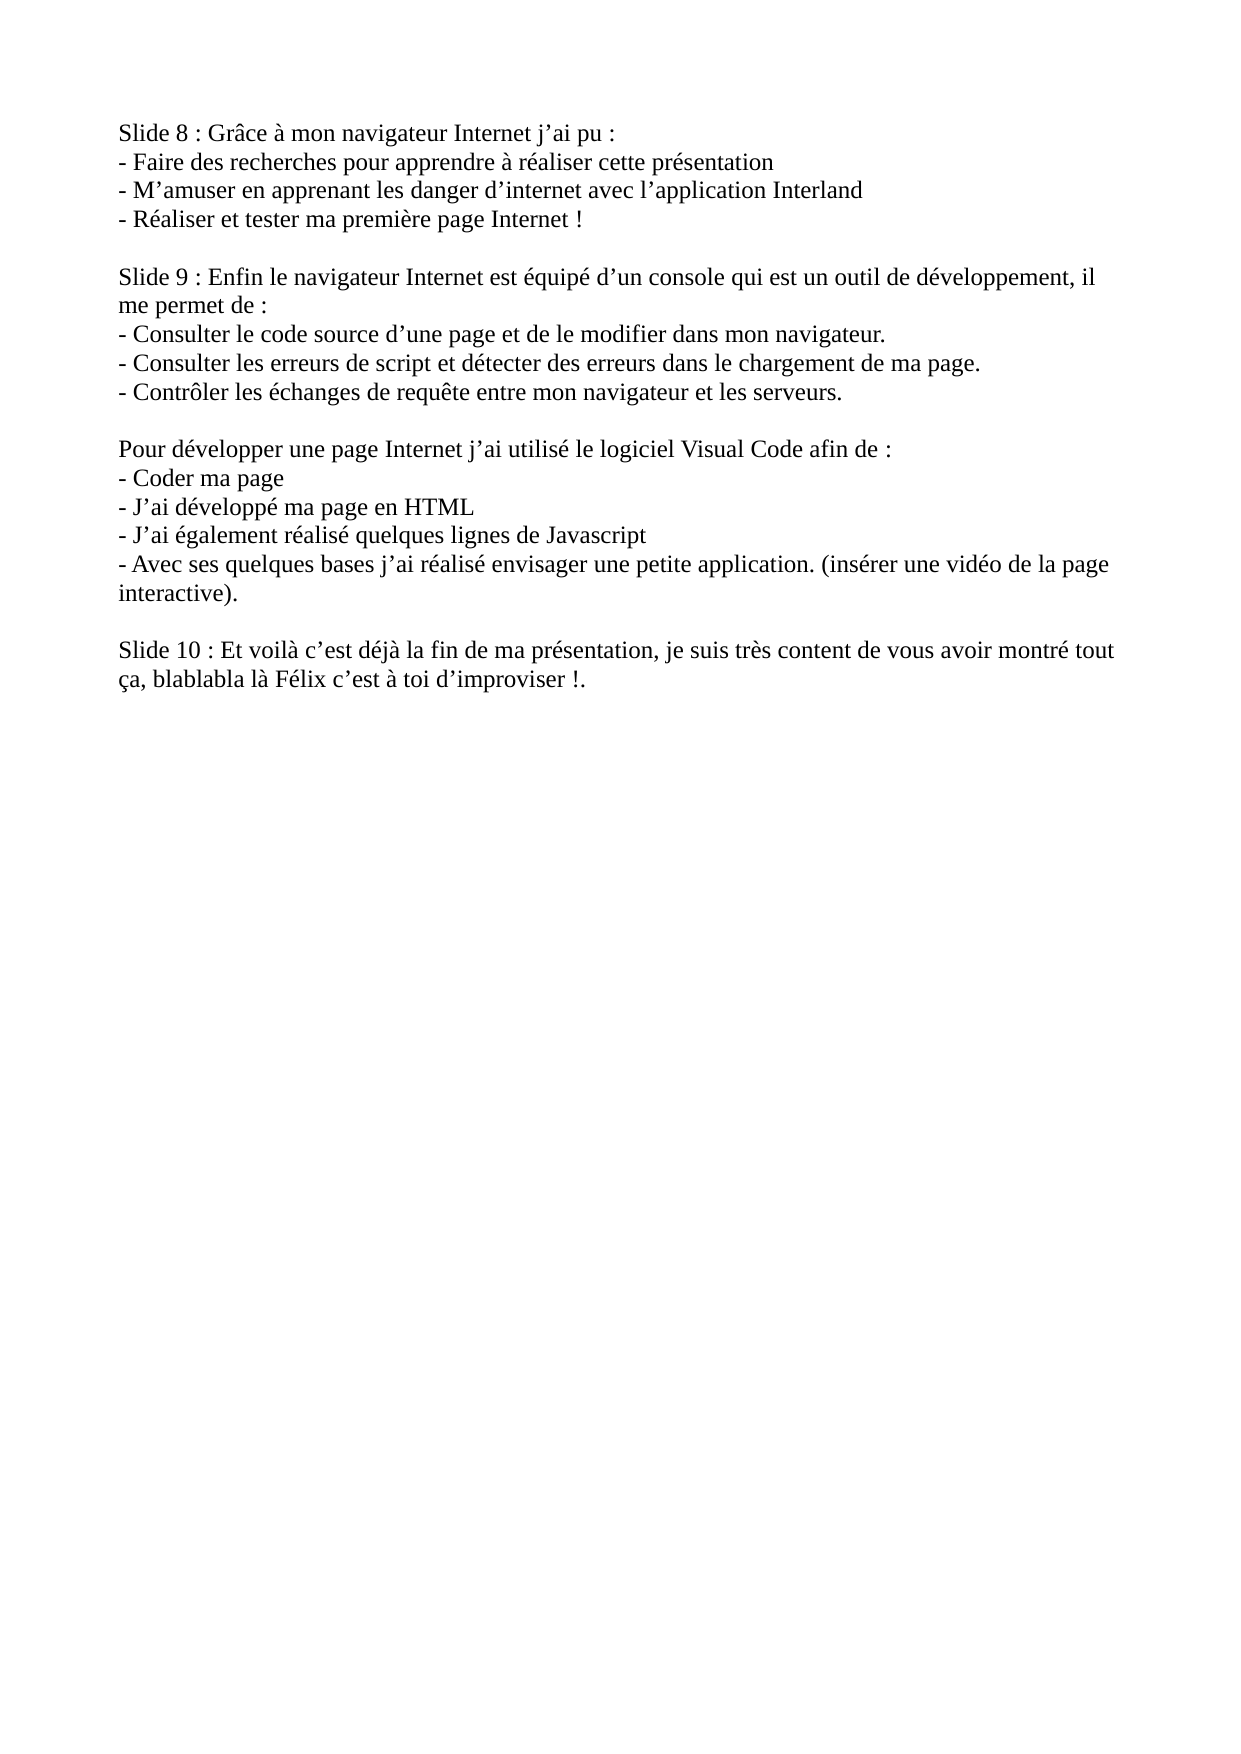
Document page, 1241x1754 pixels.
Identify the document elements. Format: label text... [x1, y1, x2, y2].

text Pour développer une page Internet j’ai utilisé le logiciel Visual Code afin de : [118, 434, 1122, 463]
text - Contrôler les échanges de requête entre mon navigateur et les serveurs. [118, 377, 1122, 406]
text - Avec ses quelques bases j’ai réalisé envisager une petite application. (insérer une vidéo de la page interactive). [118, 549, 1122, 607]
text - Faire des recherches pour apprendre à réaliser cette présentation [118, 147, 1122, 176]
text Slide 9 : Enfin le navigateur Internet est équipé d’un console qui est un outil de développement, il me permet de : [118, 262, 1122, 319]
text - J’ai également réalisé quelques lignes de Javascript [118, 521, 1122, 549]
text - Consulter les erreurs de script et détecter des erreurs dans le chargement de ma page. [118, 348, 1122, 377]
text - Réaliser et tester ma première page Internet ! [118, 204, 1122, 233]
text Slide 8 : Grâce à mon navigateur Internet j’ai pu : [118, 118, 1122, 147]
text - Coder ma page [118, 463, 1122, 492]
text - M’amuser en apprenant les danger d’internet avec l’application Interland [118, 176, 1122, 204]
text Slide 10 : Et voilà c’est déjà la fin de ma présentation, je suis très content de vous avoir montré tout ça, blablabla là Félix c’est à toi d’improviser !. [118, 636, 1122, 693]
text - Consulter le code source d’une page et de le modifier dans mon navigateur. [118, 319, 1122, 348]
text - J’ai développé ma page en HTML [118, 492, 1122, 521]
